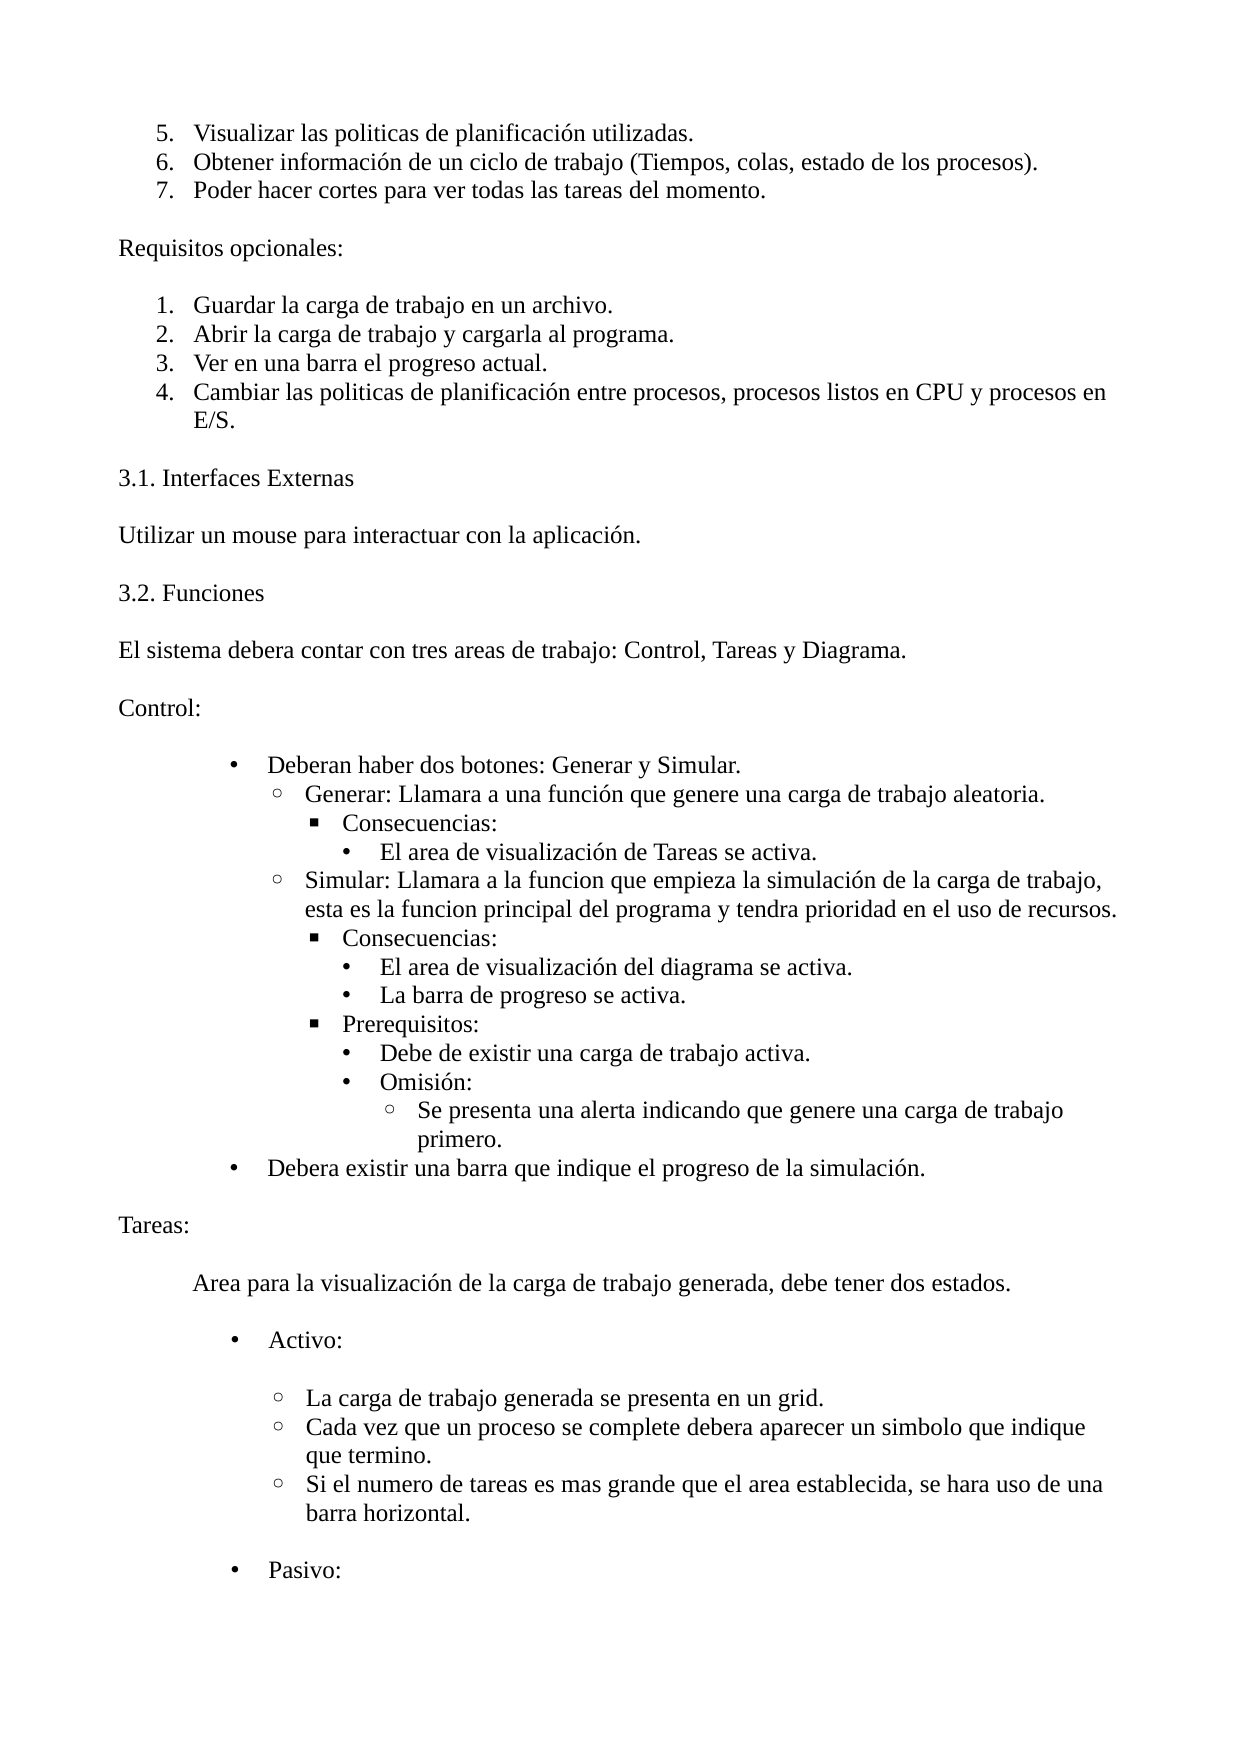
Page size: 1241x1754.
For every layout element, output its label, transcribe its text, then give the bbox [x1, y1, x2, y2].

list El area de visualización del diagrama se activa. [342, 952, 1122, 981]
text Control: [118, 693, 1122, 722]
list Consecuencias: [304, 808, 1122, 837]
text 3.1. Interfaces Externas [118, 463, 1122, 492]
text Utilizar un mouse para interactuar con la aplicación. [118, 521, 1122, 549]
list Pasivo: [231, 1556, 1122, 1584]
list Cada vez que un proceso se complete debera aparecer un simbolo que indique que termino. [268, 1412, 1122, 1469]
list Se presenta una alerta indicando que genere una carga de trabajo primero. [379, 1096, 1122, 1153]
list Si el numero de tareas es mas grande que el area establecida, se hara uso de una barra horizontal. [268, 1469, 1122, 1527]
text Area para la visualización de la carga de trabajo generada, debe tener dos estados. [118, 1268, 1122, 1297]
text El sistema debera contar con tres areas de trabajo: Control, Tareas y Diagrama. [118, 636, 1122, 664]
list El area de visualización de Tareas se activa. [342, 837, 1122, 866]
list Debe de existir una carga de trabajo activa. [342, 1038, 1122, 1067]
list Abrir la carga de trabajo y cargarla al programa. [156, 319, 1122, 348]
list Prerequisitos: [304, 1009, 1122, 1038]
list Ver en una barra el progreso actual. [156, 348, 1122, 377]
text Requisitos opcionales: [118, 233, 1122, 262]
list Debera existir una barra que indique el progreso de la simulación. [229, 1153, 1122, 1182]
list Activo: [231, 1326, 1122, 1354]
list Guardar la carga de trabajo en un archivo. [156, 291, 1122, 319]
list Poder hacer cortes para ver todas las tareas del momento. [156, 176, 1122, 204]
list Generar: Llamara a una función que genere una carga de trabajo aleatoria. [267, 779, 1122, 808]
list La carga de trabajo generada se presenta en un grid. [268, 1383, 1122, 1412]
list Simular: Llamara a la funcion que empieza la simulación de la carga de trabajo, esta es la funcion principal del programa y tendra prioridad en el uso de recursos. [267, 866, 1122, 923]
list Obtener información de un ciclo de trabajo (Tiempos, colas, estado de los procesos). [156, 147, 1122, 176]
list Deberan haber dos botones: Generar y Simular. [229, 751, 1122, 779]
text 3.2. Funciones [118, 578, 1122, 607]
list Cambiar las politicas de planificación entre procesos, procesos listos en CPU y procesos en E/S. [156, 377, 1122, 434]
list Consecuencias: [304, 923, 1122, 952]
list La barra de progreso se activa. [342, 981, 1122, 1009]
text Tareas: [118, 1211, 1122, 1239]
list Visualizar las politicas de planificación utilizadas. [156, 118, 1122, 147]
list Omisión: [342, 1067, 1122, 1096]
